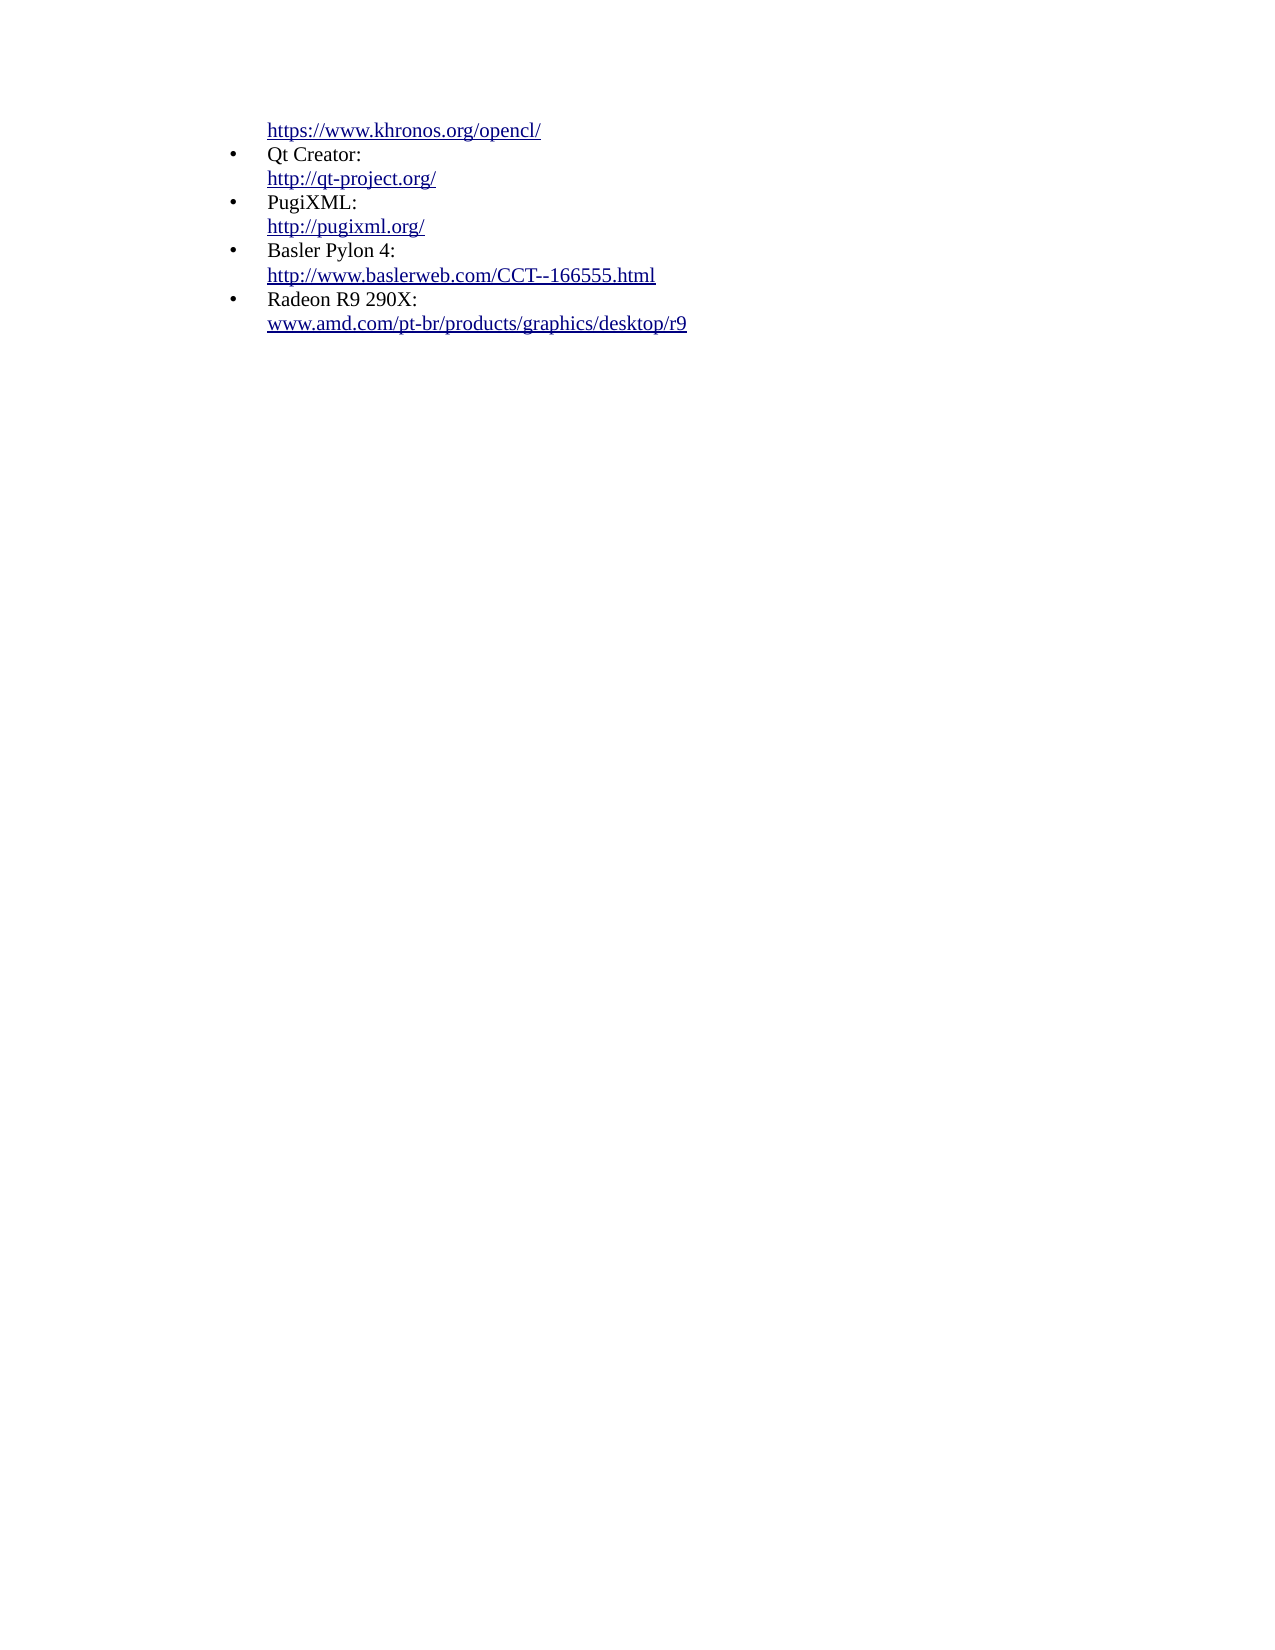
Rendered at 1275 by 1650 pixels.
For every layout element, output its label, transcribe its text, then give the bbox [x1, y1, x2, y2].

list http://qt-project.org/ [229, 166, 1157, 190]
list http://pugixml.org/ [229, 214, 1157, 238]
list Basler Pylon 4: http://www.baslerweb.com/CCT--166555.html [229, 238, 1157, 287]
list Radeon R9 290X: www.amd.com/pt-br/products/graphics/desktop/r9 [229, 287, 1157, 335]
list https://www.khronos.org/opencl/ [229, 118, 1157, 142]
list Qt Creator: [229, 142, 1157, 166]
list PugiXML: [229, 190, 1157, 214]
